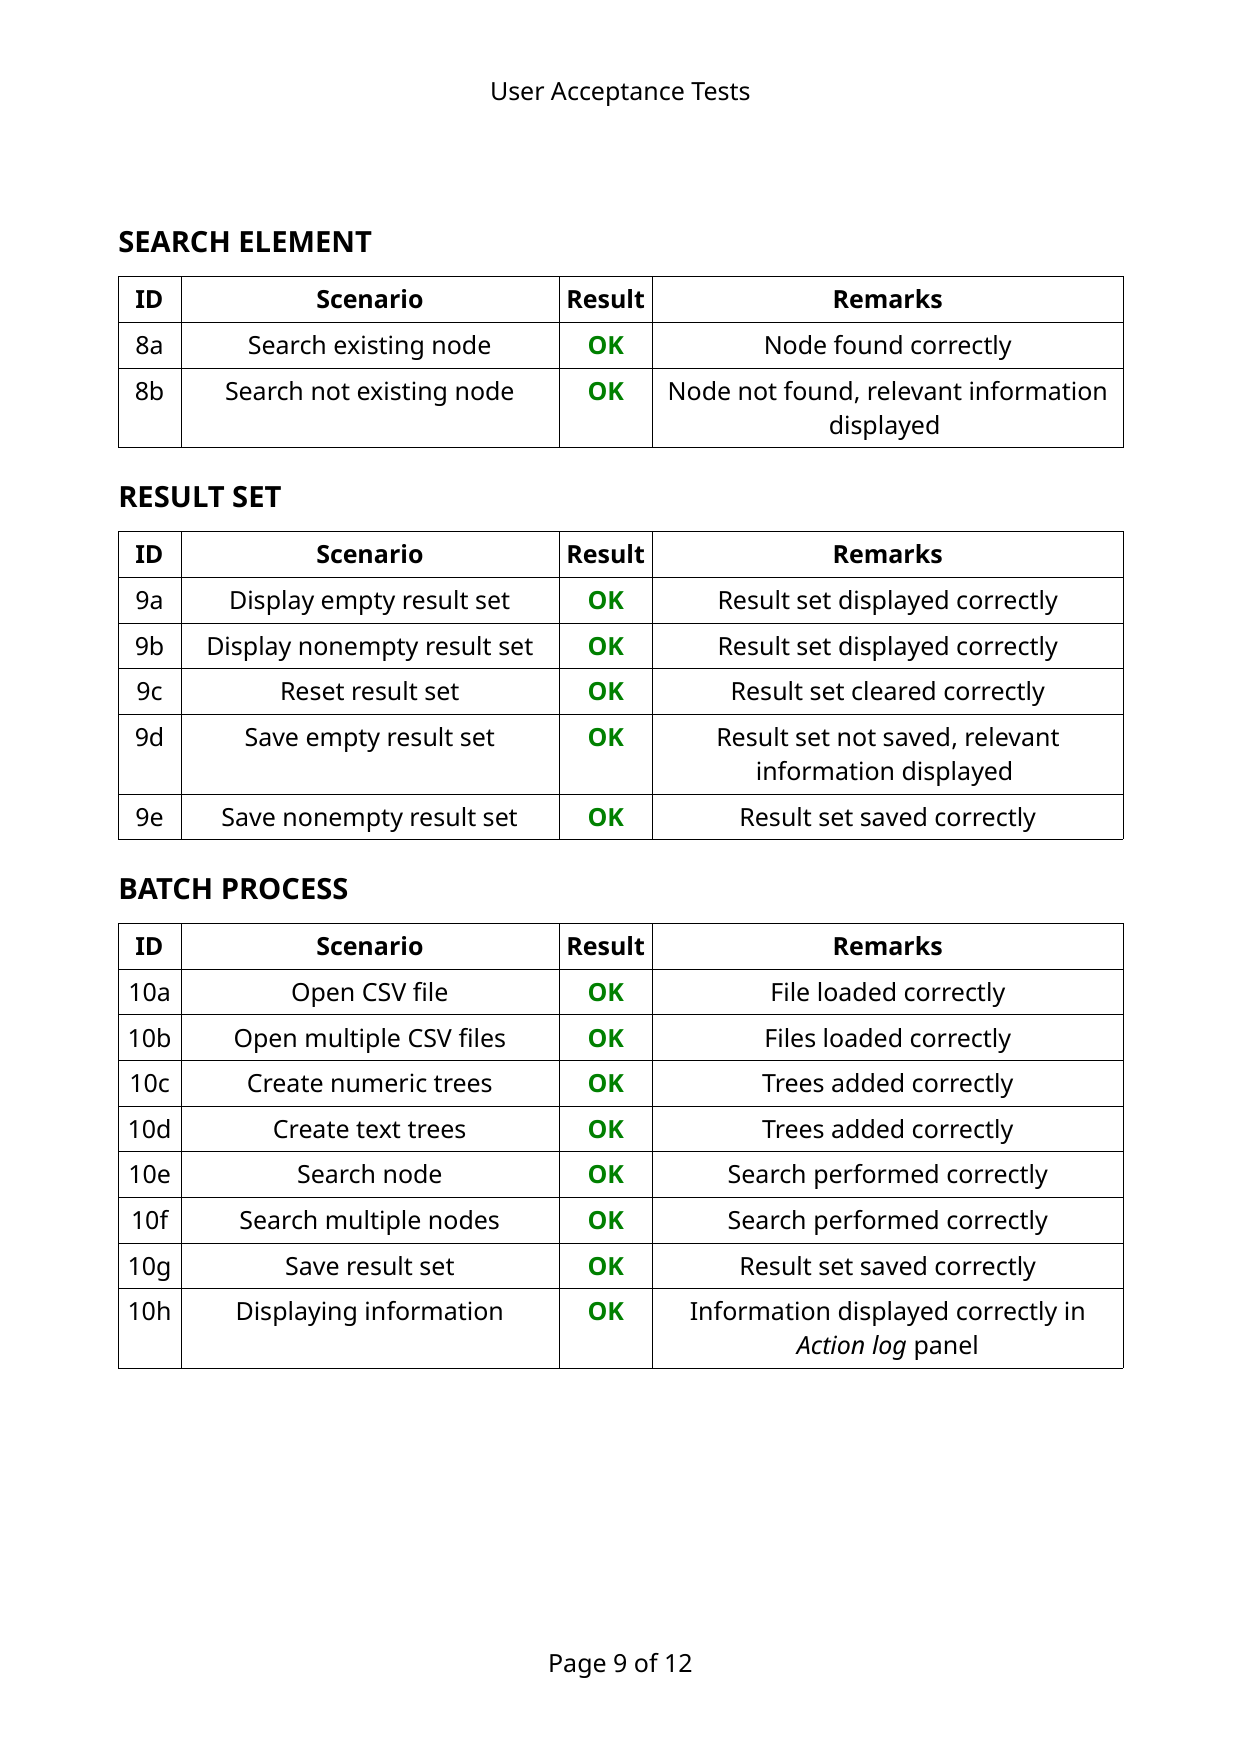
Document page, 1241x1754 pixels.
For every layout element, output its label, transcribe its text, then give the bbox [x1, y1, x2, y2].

table_cell Search multiple nodes [182, 1198, 559, 1242]
table_cell Search node [182, 1152, 559, 1197]
table_header ID [119, 924, 181, 969]
table_cell 8b [119, 369, 181, 447]
table_cell OK [560, 624, 652, 668]
table_cell Result set displayed correctly [653, 624, 1123, 668]
table_cell File loaded correctly [653, 970, 1123, 1014]
table_cell OK [560, 323, 652, 367]
table_cell Result set saved correctly [653, 795, 1123, 839]
table_cell OK [560, 1289, 652, 1368]
subtitle Batch process [118, 869, 1122, 908]
table_cell 9c [119, 669, 181, 714]
table_cell OK [560, 715, 652, 793]
table_cell Search performed correctly [653, 1198, 1123, 1242]
table_cell 10f [119, 1198, 181, 1242]
table_cell Result set not saved, relevant information displayed [653, 715, 1123, 793]
table_cell 9a [119, 578, 181, 622]
table_cell Search existing node [182, 323, 559, 367]
table_cell Open multiple CSV files [182, 1015, 559, 1060]
table_cell Files loaded correctly [653, 1015, 1123, 1060]
table_cell Result set displayed correctly [653, 578, 1123, 622]
table_cell OK [560, 795, 652, 839]
table_cell Result set saved correctly [653, 1244, 1123, 1288]
table_cell OK [560, 669, 652, 714]
table_header Remarks [653, 532, 1123, 577]
table_header Scenario [182, 924, 559, 969]
table_cell Node not found, relevant information displayed [653, 369, 1123, 447]
table_cell Node found correctly [653, 323, 1123, 367]
table_cell Display nonempty result set [182, 624, 559, 668]
table_cell 10a [119, 970, 181, 1014]
table_cell 9d [119, 715, 181, 793]
table_cell Search not existing node [182, 369, 559, 447]
table_cell Search performed correctly [653, 1152, 1123, 1197]
table_cell Display empty result set [182, 578, 559, 622]
table_cell OK [560, 970, 652, 1014]
table_cell Reset result set [182, 669, 559, 714]
table_header Scenario [182, 277, 559, 322]
table_cell Create numeric trees [182, 1061, 559, 1106]
table_cell OK [560, 1015, 652, 1060]
table_header Scenario [182, 532, 559, 577]
table_cell Create text trees [182, 1107, 559, 1151]
table_cell OK [560, 1061, 652, 1106]
table_cell 10c [119, 1061, 181, 1106]
table_header Remarks [653, 924, 1123, 969]
table_cell 10h [119, 1289, 181, 1368]
table_cell OK [560, 578, 652, 622]
table_cell OK [560, 1107, 652, 1151]
subtitle Result set [118, 477, 1122, 516]
table_cell 10g [119, 1244, 181, 1288]
table_cell 10b [119, 1015, 181, 1060]
table_cell 9b [119, 624, 181, 668]
table_cell Result set cleared correctly [653, 669, 1123, 714]
table_cell 10e [119, 1152, 181, 1197]
table_cell OK [560, 1198, 652, 1242]
table_cell Save empty result set [182, 715, 559, 793]
table_cell 8a [119, 323, 181, 367]
table_header ID [119, 277, 181, 322]
table_cell Trees added correctly [653, 1061, 1123, 1106]
table_cell Save result set [182, 1244, 559, 1288]
table_cell OK [560, 369, 652, 447]
table_header Result [560, 532, 652, 577]
subtitle Search element [118, 222, 1122, 261]
table_cell OK [560, 1244, 652, 1288]
table_cell Displaying information [182, 1289, 559, 1368]
table_cell 10d [119, 1107, 181, 1151]
table_cell Open CSV file [182, 970, 559, 1014]
table_cell Information displayed correctly in Action log panel [653, 1289, 1123, 1368]
table_header Result [560, 924, 652, 969]
table_header Remarks [653, 277, 1123, 322]
table_header Result [560, 277, 652, 322]
table_cell OK [560, 1152, 652, 1197]
table_cell 9e [119, 795, 181, 839]
table_cell Trees added correctly [653, 1107, 1123, 1151]
table_cell Save nonempty result set [182, 795, 559, 839]
table_header ID [119, 532, 181, 577]
